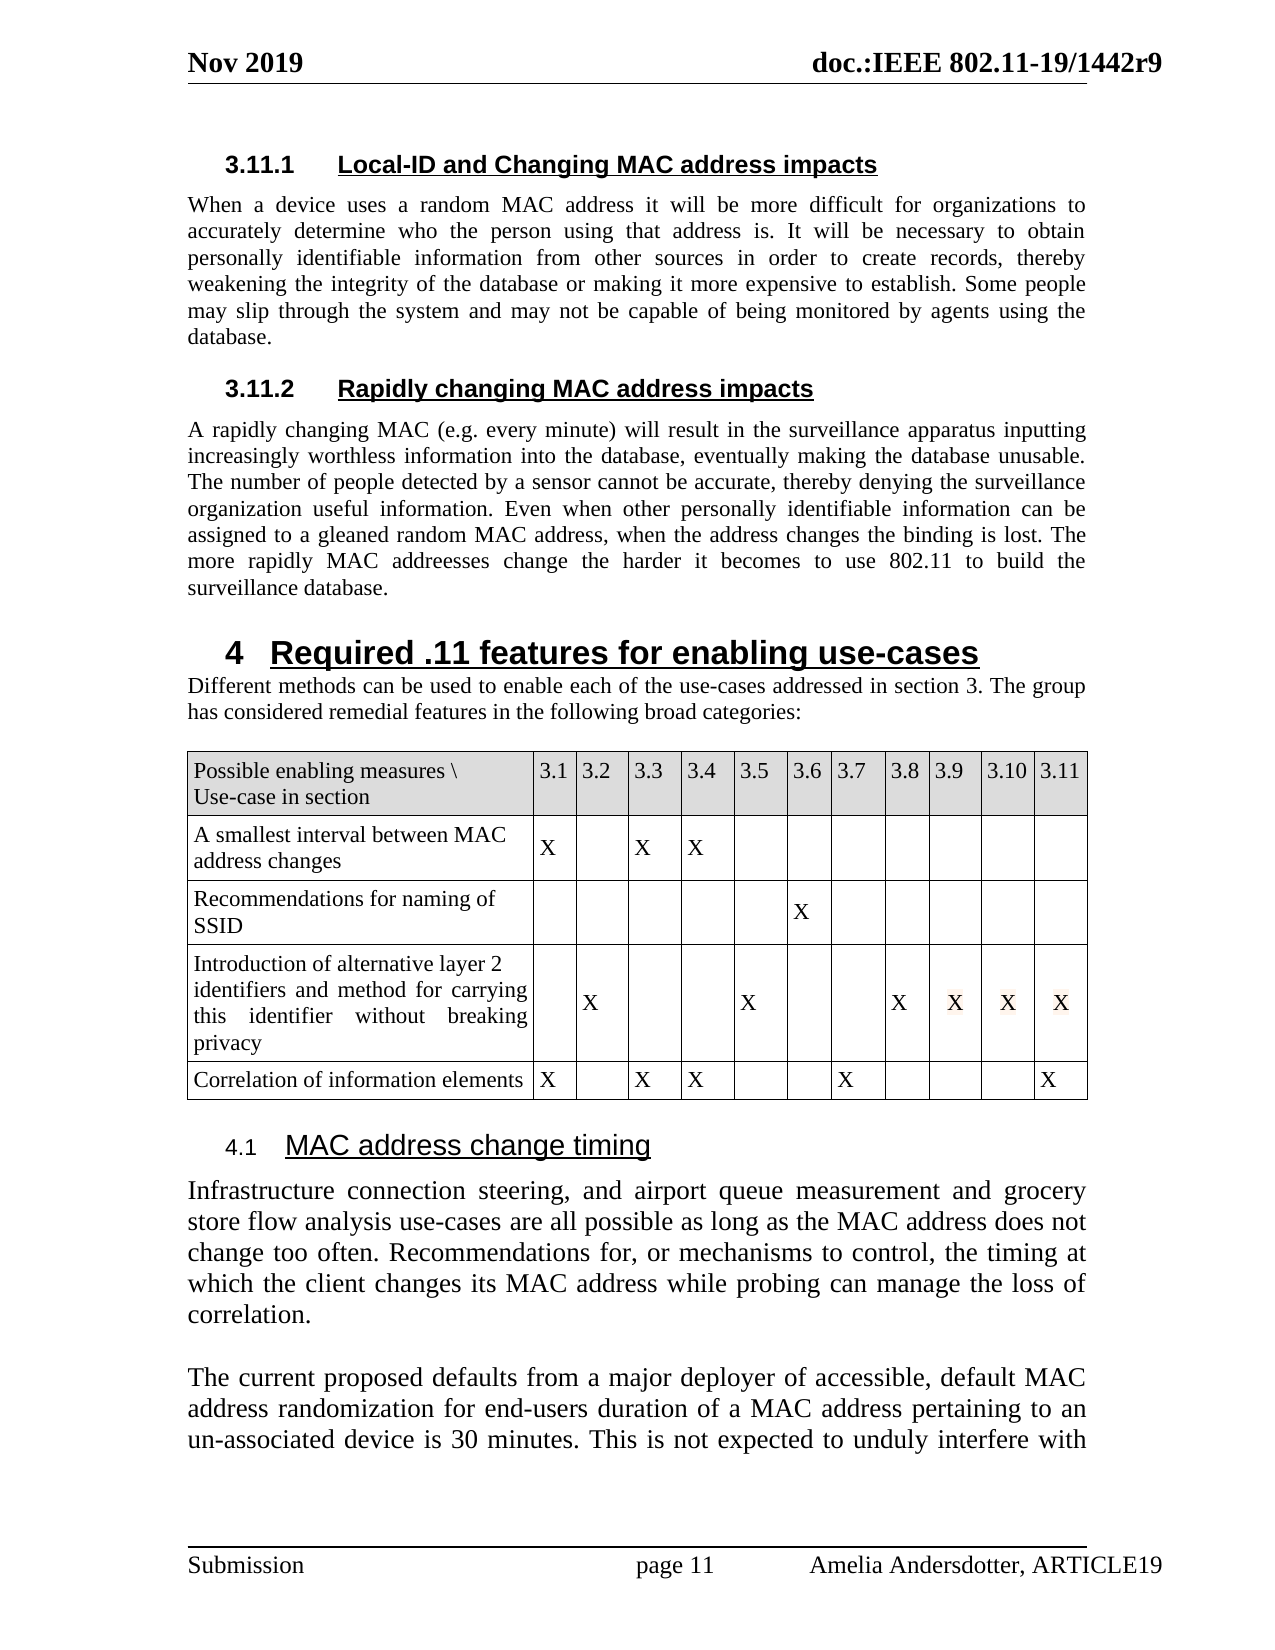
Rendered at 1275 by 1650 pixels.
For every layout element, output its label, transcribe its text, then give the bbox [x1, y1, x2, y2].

table_cell [930, 1062, 981, 1099]
table_cell [534, 881, 576, 944]
table_header 3.6 [788, 752, 831, 815]
text A rapidly changing MAC (e.g. every minute) will result in the surveillance apparatus inputting increasingly worthless information into the database, eventually making the database unusable. The number of people detected by a sensor cannot be accurate, thereby denying the surveillance organization useful information. Even when other personally identifiable information can be assigned to a gleaned random MAC address, when the address changes the binding is lost. The more rapidly MAC addreesses change the harder it becomes to use 802.11 to build the surveillance database. [187, 416, 1087, 600]
table_cell X [534, 1062, 576, 1099]
table_cell X [930, 945, 981, 1061]
text Different methods can be used to enable each of the use-cases addressed in section 3. The group has considered remedial features in the following broad categories: [187, 672, 1087, 724]
table_cell [886, 1062, 929, 1099]
table_cell X [735, 945, 787, 1061]
table_header 3.4 [682, 752, 734, 815]
table_cell X [1035, 1062, 1087, 1099]
table_header 3.9 [930, 752, 981, 815]
table_cell [886, 881, 929, 944]
table_header 3.5 [735, 752, 787, 815]
table_cell [930, 816, 981, 879]
table_cell [788, 945, 831, 1061]
table_cell [886, 816, 929, 879]
table_header 3.8 [886, 752, 929, 815]
table_cell [982, 1062, 1034, 1099]
table_cell [832, 881, 885, 944]
table_cell [788, 1062, 831, 1099]
table_cell [1035, 816, 1087, 879]
table_cell X [682, 816, 734, 879]
table_header 3.3 [629, 752, 681, 815]
table_cell X [629, 816, 681, 879]
table_cell [577, 816, 628, 879]
table_cell X [577, 945, 628, 1061]
table_cell Recommendations for naming of SSID [188, 881, 533, 944]
table_cell [735, 1062, 787, 1099]
table_cell [930, 881, 981, 944]
table_cell [832, 945, 885, 1061]
table_cell [788, 816, 831, 879]
table_cell X [1035, 945, 1087, 1061]
table_cell X [788, 881, 831, 944]
table_cell Correlation of information elements [188, 1062, 533, 1099]
table_cell [982, 881, 1034, 944]
table_header 3.2 [577, 752, 628, 815]
table_cell X [682, 1062, 734, 1099]
table_cell [534, 945, 576, 1061]
table_cell X [629, 1062, 681, 1099]
text Infrastructure connection steering, and airport queue measurement and grocery store flow analysis use-cases are all possible as long as the MAC address does not change too often. Recommendations for, or mechanisms to control, the timing at which the client changes its MAC address while probing can manage the loss of correlation. [187, 1174, 1087, 1330]
table_cell X [534, 816, 576, 879]
table_cell [577, 1062, 628, 1099]
table_cell [1035, 881, 1087, 944]
table_cell [982, 816, 1034, 879]
table_header 3.10 [982, 752, 1034, 815]
table_cell X [886, 945, 929, 1061]
table_cell [629, 881, 681, 944]
subtitle Local-ID and Changing MAC address impacts [225, 150, 1087, 179]
table_cell [735, 881, 787, 944]
table_header 3.11 [1035, 752, 1087, 815]
table_header 3.1 [534, 752, 576, 815]
text When a device uses a random MAC address it will be more difficult for organizations to accurately determine who the person using that address is. It will be necessary to obtain personally identifiable information from other sources in order to create records, thereby weakening the integrity of the database or making it more expensive to establish. Some people may slip through the system and may not be capable of being monitored by agents using the database. [187, 191, 1087, 349]
subtitle MAC address change timing [225, 1128, 1087, 1161]
table_cell Introduction of alternative layer 2 identifiers and method for carrying this identifier without breaking privacy [188, 945, 533, 1061]
text The current proposed defaults from a major deployer of accessible, default MAC address randomization for end-users duration of a MAC address pertaining to an un-associated device is 30 minutes. This is not expected to unduly interfere with [187, 1361, 1087, 1454]
table_cell [832, 816, 885, 879]
table_cell A smallest interval between MAC address changes [188, 816, 533, 879]
table_cell [735, 816, 787, 879]
table_header 3.7 [832, 752, 885, 815]
subtitle Rapidly changing MAC address impacts [225, 374, 1087, 403]
table_cell X [832, 1062, 885, 1099]
table_cell [629, 945, 681, 1061]
table_cell [682, 945, 734, 1061]
table_header Possible enabling measures \ Use-case in section [188, 752, 533, 815]
table_cell [682, 881, 734, 944]
table_cell X [982, 945, 1034, 1061]
table_cell [577, 881, 628, 944]
subtitle Required .11 features for enabling use-cases [225, 633, 1087, 672]
